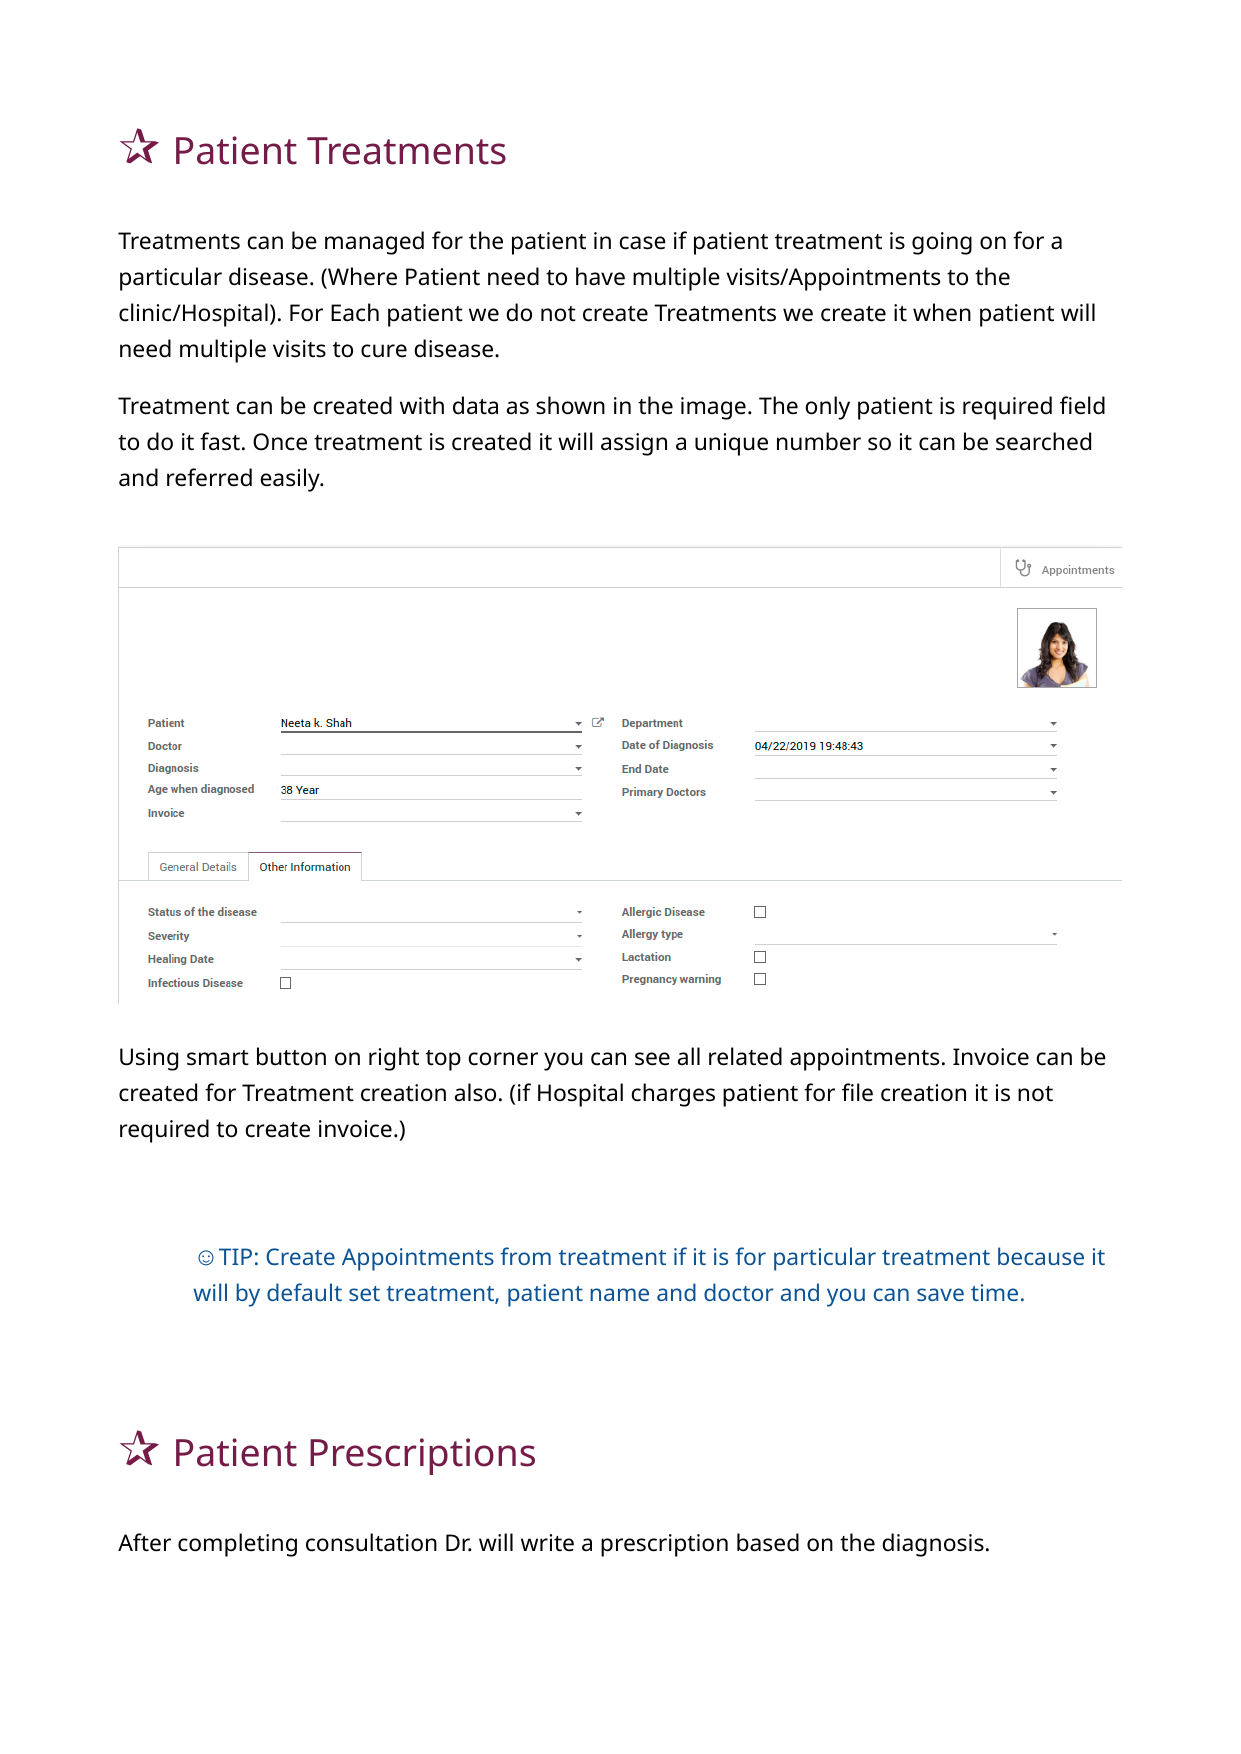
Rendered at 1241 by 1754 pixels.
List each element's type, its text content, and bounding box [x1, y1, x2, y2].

subtitle ✰ Patient Prescriptions [118, 1420, 1122, 1477]
text After completing consultation Dr. will write a prescription based on the diagnosis. [118, 1527, 1122, 1558]
text ☺️TIP: Create Appointments from treatment if it is for particular treatment because it will by default set treatment, patient name and doctor and you can save time. [193, 1241, 1122, 1308]
subtitle ✰ Patient Treatments [118, 118, 1122, 176]
text Treatment can be created with data as shown in the image. The only patient is required field to do it fast. Once treatment is created it will assign a unique number so it can be searched and referred easily. [118, 390, 1122, 493]
text Treatments can be managed for the patient in case if patient treatment is going on for a particular disease. (Where Patient need to have multiple visits/Appointments to the clinic/Hospital). For Each patient we do not create Treatments we create it when patient will need multiple visits to cure disease. [118, 225, 1122, 364]
text Using smart button on right top corner you can see all related appointments. Invoice can be created for Treatment creation also. (if Hospital charges patient for file creation it is not required to create invoice.) [118, 1004, 1122, 1144]
picture [118, 545, 1123, 1004]
